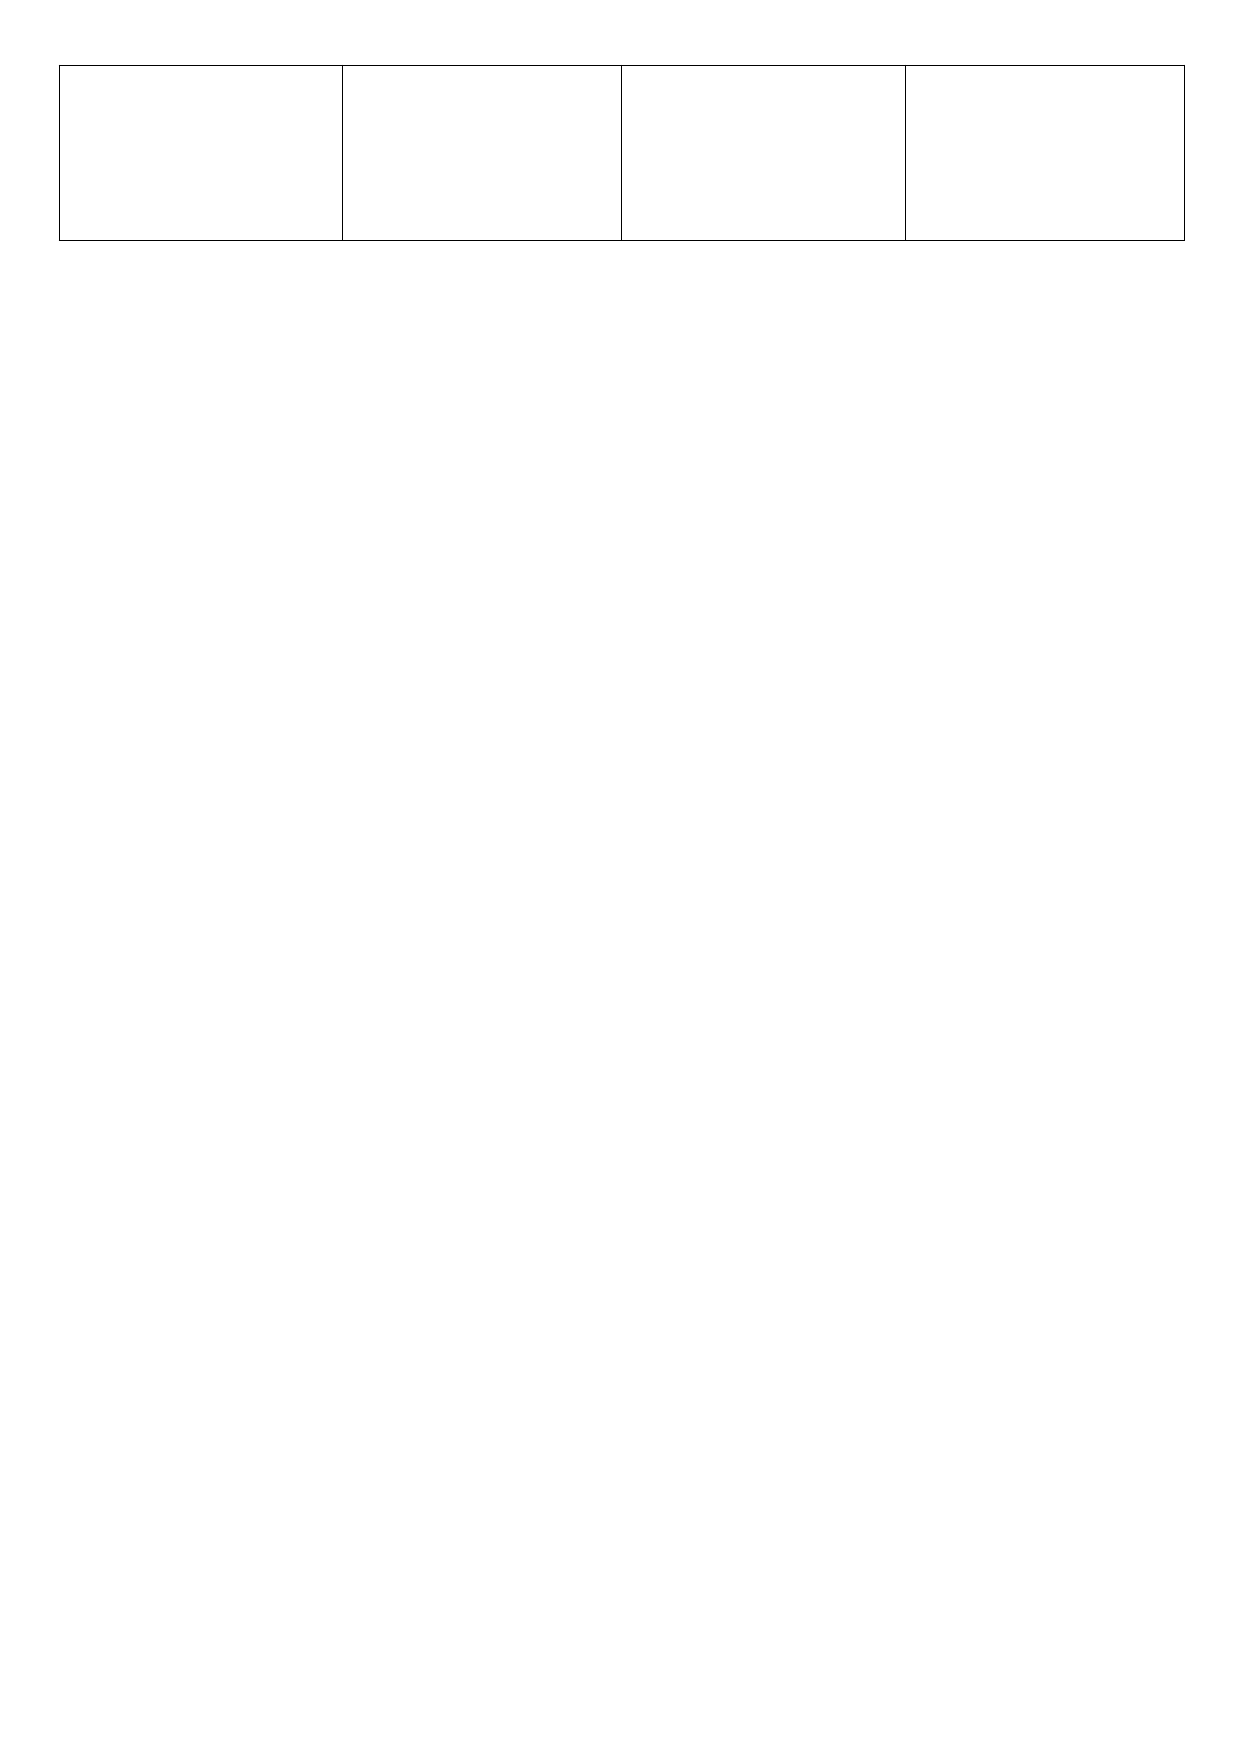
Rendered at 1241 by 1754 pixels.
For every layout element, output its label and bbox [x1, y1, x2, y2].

table_cell [906, 66, 1184, 240]
table_cell [60, 66, 342, 240]
table_cell [622, 66, 905, 240]
table_cell [343, 66, 621, 240]
